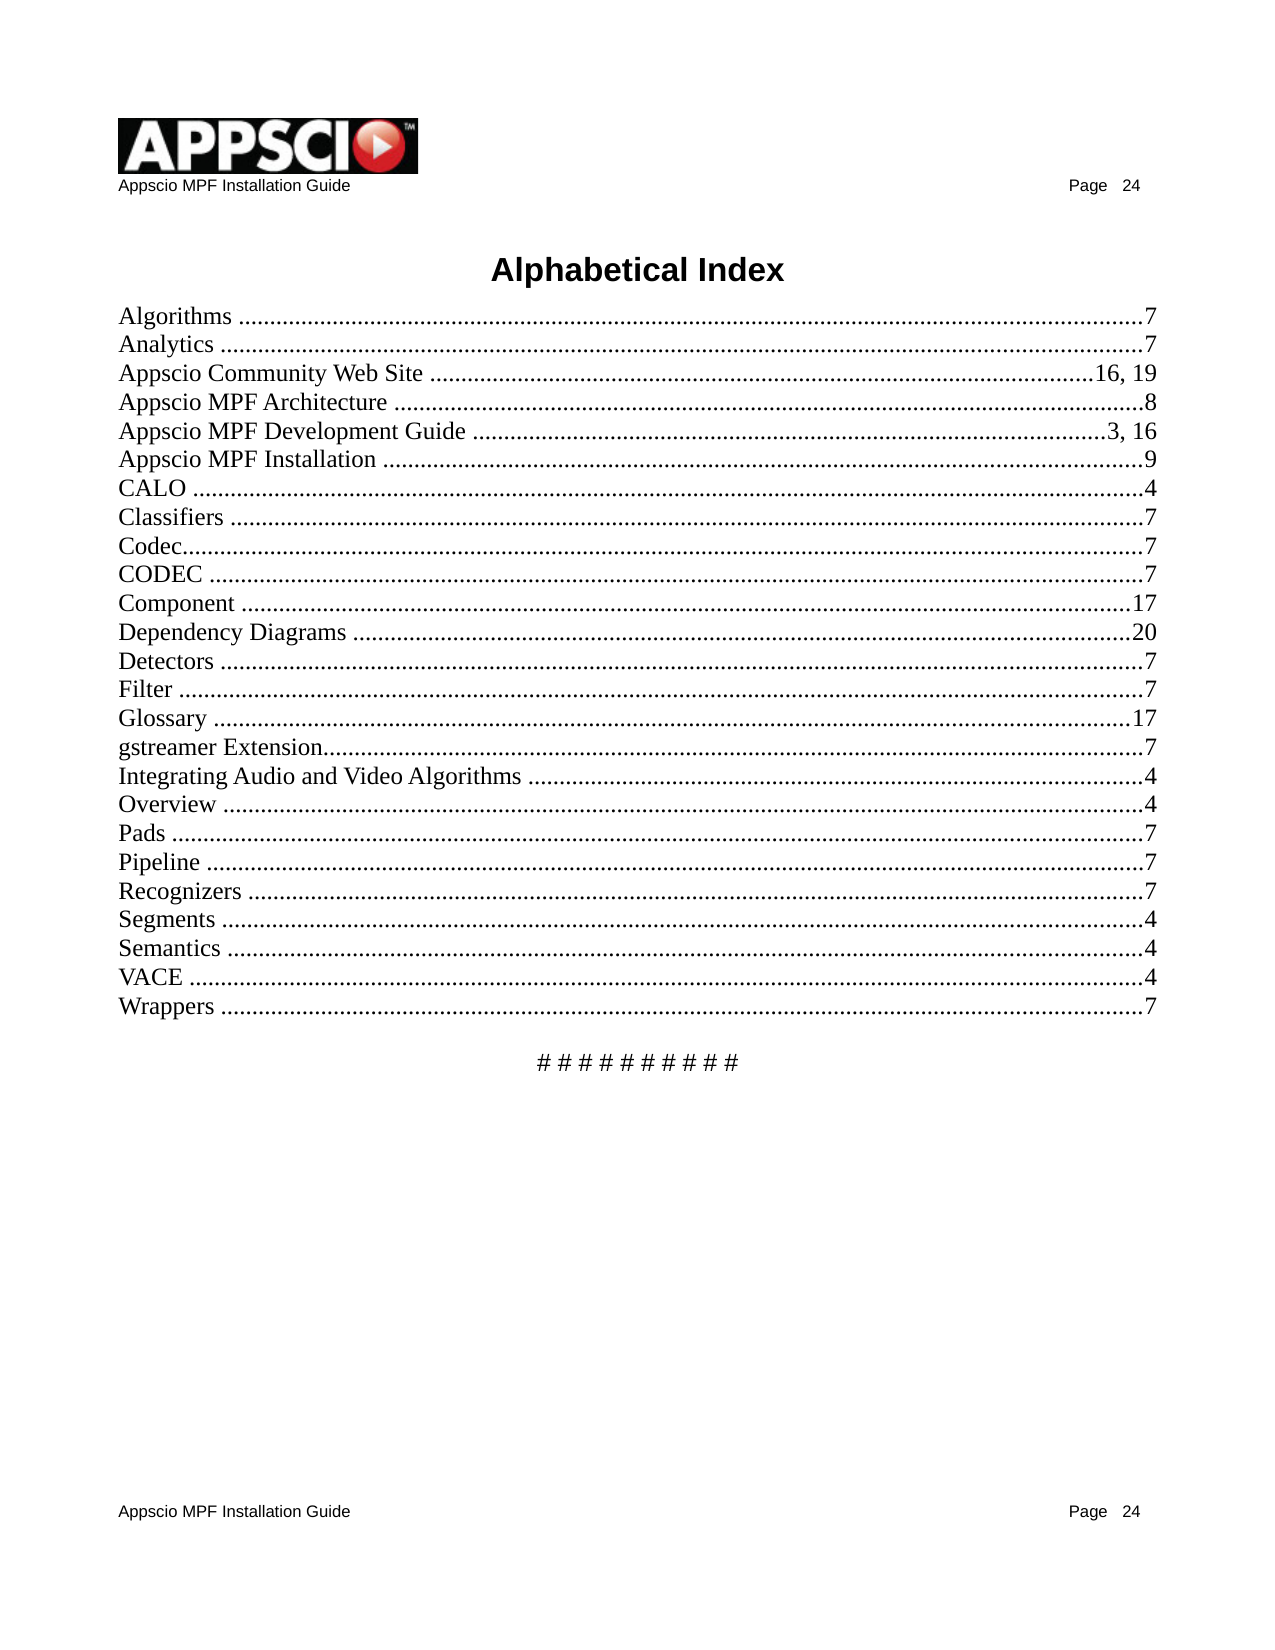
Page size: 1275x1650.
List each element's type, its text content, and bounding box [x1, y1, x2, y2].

text Analytics 7 [118, 329, 1157, 358]
text Algorithms 7 [118, 301, 1157, 329]
picture [118, 118, 419, 174]
text Appscio Community Web Site 16, 19 [118, 358, 1157, 387]
text Filter 7 [118, 674, 1157, 703]
text gstreamer Extension 7 [118, 732, 1157, 761]
text Dependency Diagrams 20 [118, 617, 1157, 646]
text Wrappers 7 [118, 991, 1157, 1019]
text # # # # # # # # # # [118, 1048, 1157, 1077]
subtitle Alphabetical Index [118, 250, 1157, 288]
text Recognizers 7 [118, 876, 1157, 904]
text CODEC 7 [118, 559, 1157, 588]
text Semantics 4 [118, 933, 1157, 962]
text Component 17 [118, 588, 1157, 617]
text Appscio MPF Architecture 8 [118, 387, 1157, 416]
text Glossary 17 [118, 703, 1157, 732]
text Classifiers 7 [118, 502, 1157, 531]
text Pipeline 7 [118, 847, 1157, 876]
text Appscio MPF Development Guide 3, 16 [118, 416, 1157, 444]
text Detectors 7 [118, 646, 1157, 674]
text VACE 4 [118, 962, 1157, 991]
text Segments 4 [118, 904, 1157, 933]
text Overview 4 [118, 789, 1157, 818]
text Integrating Audio and Video Algorithms 4 [118, 761, 1157, 789]
text Codec 7 [118, 531, 1157, 559]
text Pads 7 [118, 818, 1157, 847]
text CALO 4 [118, 473, 1157, 502]
text Appscio MPF Installation 9 [118, 444, 1157, 473]
